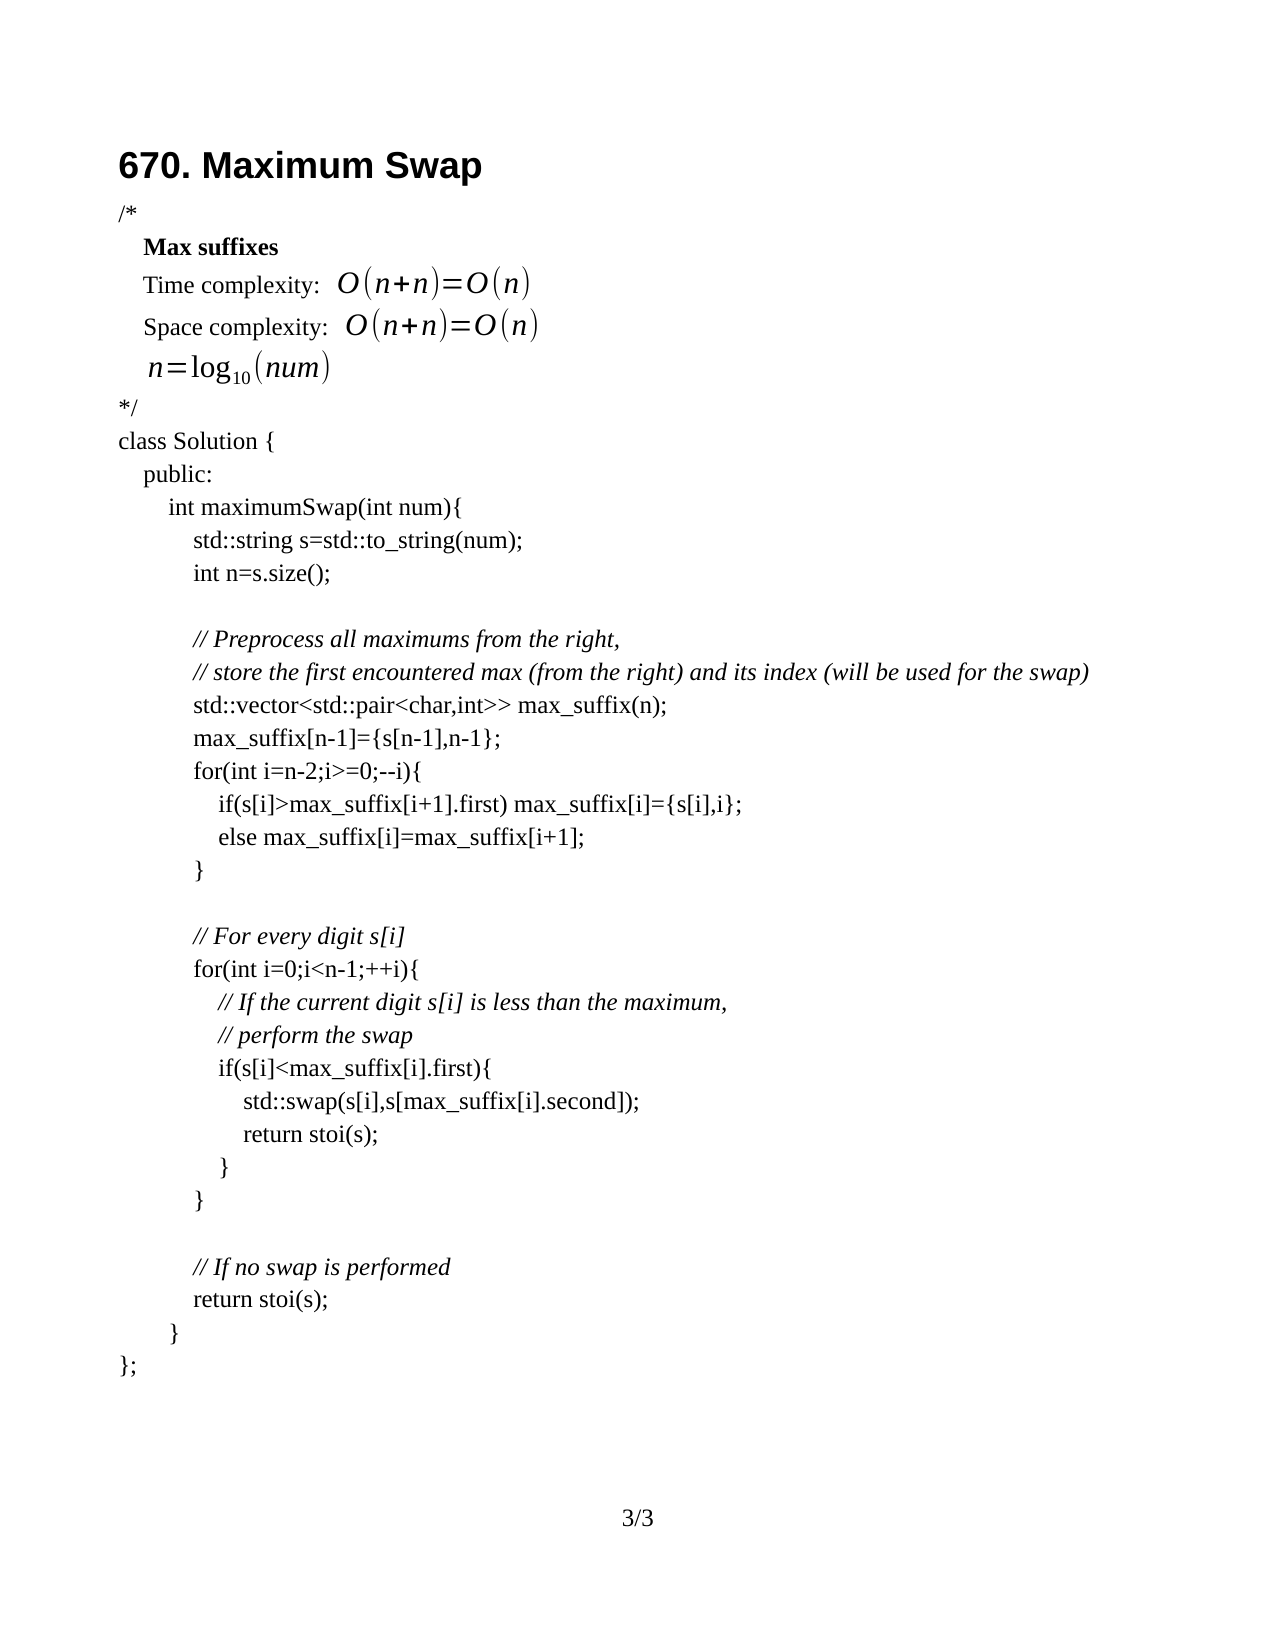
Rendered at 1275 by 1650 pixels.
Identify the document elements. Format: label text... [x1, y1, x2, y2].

text std::string s=std::to_string(num); [118, 525, 1157, 554]
text class Solution { [118, 426, 1157, 455]
text if(s[i]<max_suffix[i].first){ [118, 1053, 1157, 1082]
text public: [118, 459, 1157, 488]
text if(s[i]>max_suffix[i+1].first) max_suffix[i]={s[i],i}; [118, 789, 1157, 818]
text return stoi(s); [118, 1119, 1157, 1148]
text } [118, 855, 1157, 884]
subtitle 670. Maximum Swap [118, 143, 1157, 186]
text int n=s.size(); [118, 558, 1157, 587]
text int maximumSwap(int num){ [118, 492, 1157, 521]
text // For every digit s[i] [118, 921, 1157, 950]
text */ [118, 393, 1157, 422]
text else max_suffix[i]=max_suffix[i+1]; [118, 822, 1157, 851]
text // store the first encountered max (from the right) and its index (will be used for the swap) [118, 657, 1157, 686]
text return stoi(s); [118, 1284, 1157, 1313]
text // perform the swap [118, 1020, 1157, 1049]
text for(int i=n-2;i>=0;--i){ [118, 756, 1157, 785]
text /* [118, 199, 1157, 227]
text // If no swap is performed [118, 1252, 1157, 1280]
text std::vector<std::pair<char,int>> max_suffix(n); [118, 690, 1157, 719]
text max_suffix[n-1]={s[n-1],n-1}; [118, 723, 1157, 752]
text Space complexity: [118, 307, 1157, 344]
text // Preprocess all maximums from the right, [118, 624, 1157, 653]
text } [118, 1186, 1157, 1214]
text } [118, 1152, 1157, 1181]
text for(int i=0;i<n-1;++i){ [118, 954, 1157, 983]
text }; [118, 1351, 1157, 1379]
text Max suffixes [118, 232, 1157, 261]
text std::swap(s[i],s[max_suffix[i].second]); [118, 1086, 1157, 1115]
text Time complexity: [118, 265, 1157, 302]
text } [118, 1318, 1157, 1346]
text // If the current digit s[i] is less than the maximum, [118, 987, 1157, 1016]
